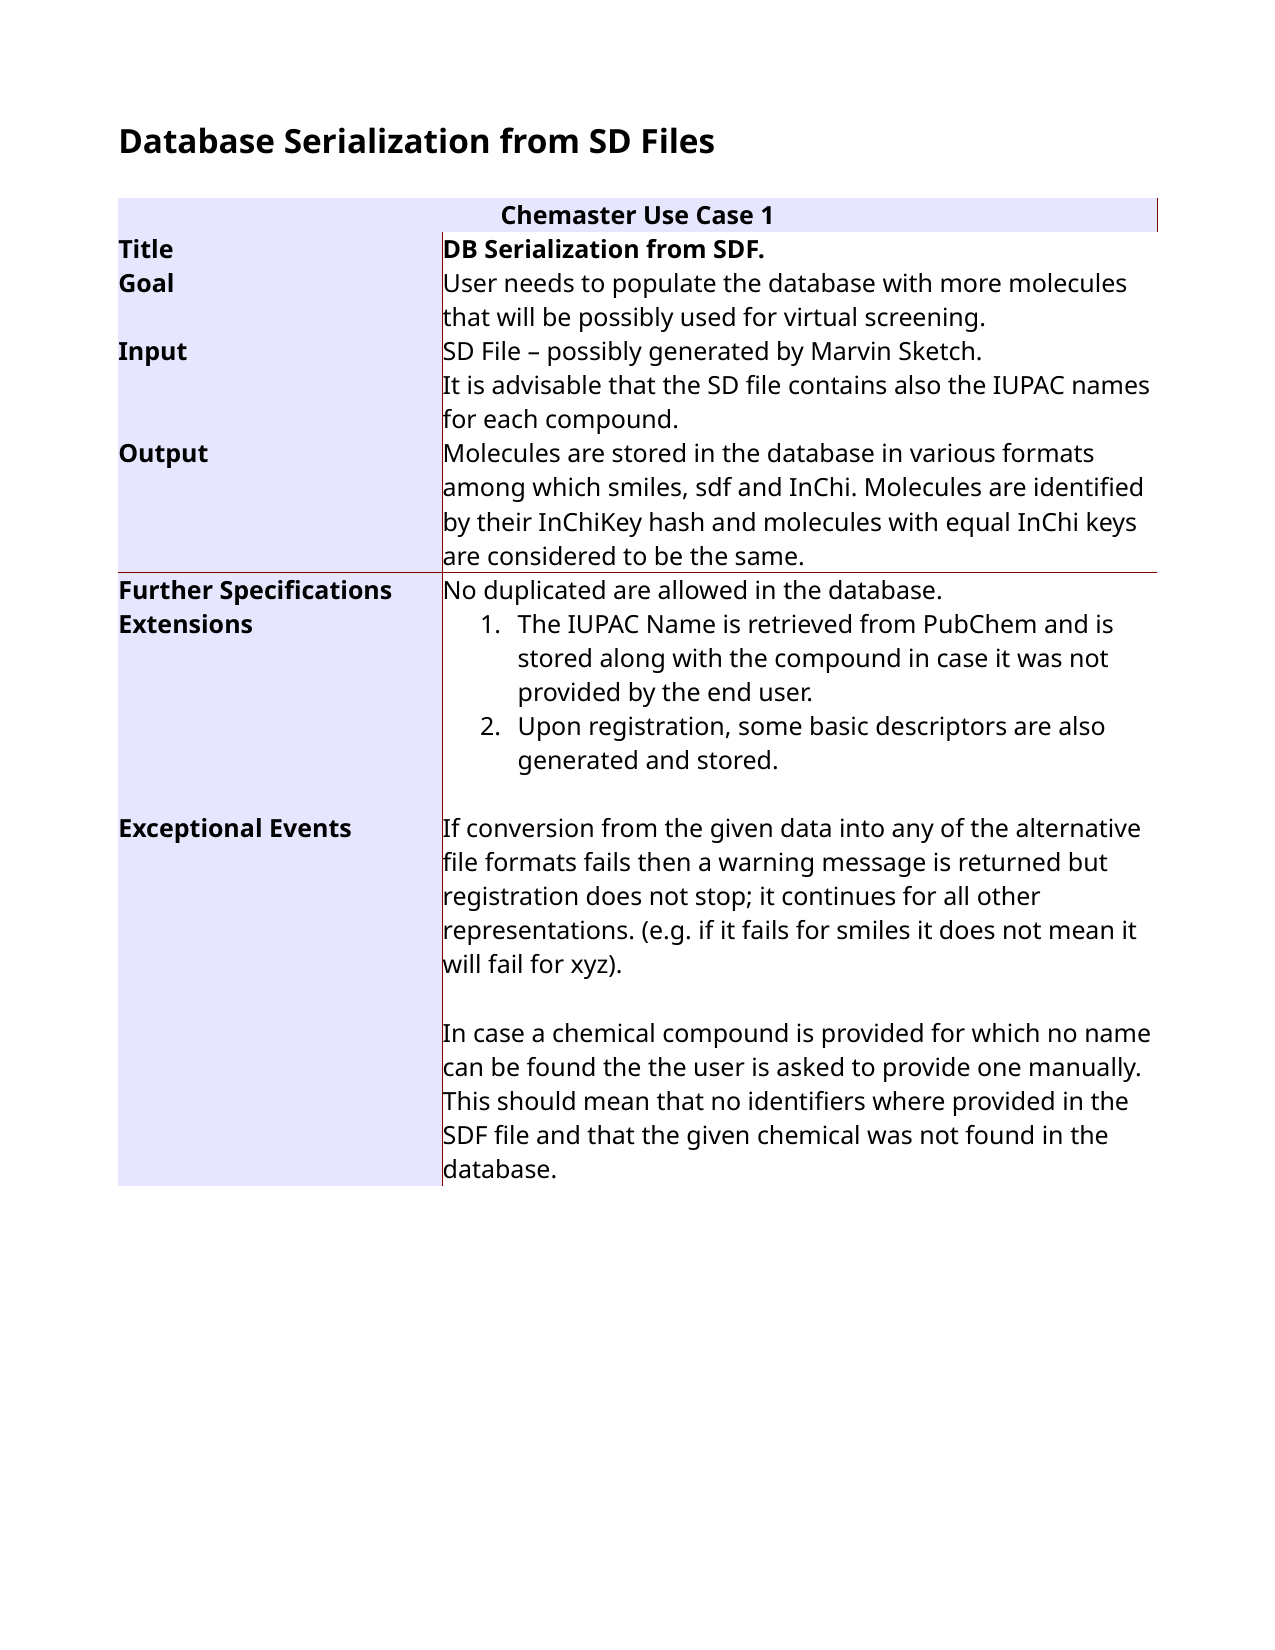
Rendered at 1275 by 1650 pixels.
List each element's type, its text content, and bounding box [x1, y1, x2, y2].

table_cell SD File – possibly generated by Marvin Sketch. It is advisable that the SD file contains also the IUPAC names for each compound. [443, 334, 1157, 436]
table_cell Output [118, 436, 442, 572]
text Database Serialization from SD Files [118, 118, 1157, 163]
table_cell DB Serialization from SDF. [443, 232, 1157, 266]
table_cell Title [118, 232, 442, 266]
table_cell No duplicated are allowed in the database. [443, 573, 1157, 606]
table_cell Extensions [118, 606, 442, 811]
table_cell Further Specifications [118, 573, 442, 606]
table_cell User needs to populate the database with more molecules that will be possibly used for virtual screening. [443, 266, 1157, 334]
table_header Chemaster Use Case 1 [118, 198, 1157, 232]
table_cell Input [118, 334, 442, 436]
table_cell The IUPAC Name is retrieved from PubChem and is stored along with the compound in case it was not provided by the end user. Upon registration, some basic descriptors are also generated and stored. [443, 606, 1157, 811]
table_cell Goal [118, 266, 442, 334]
table_cell Exceptional Events [118, 811, 442, 1186]
table_cell If conversion from the given data into any of the alternative file formats fails then a warning message is returned but registration does not stop; it continues for all other representations. (e.g. if it fails for smiles it does not mean it will fail for xyz). In case a chemical compound is provided for which no name can be found the the user is asked to provide one manually. This should mean that no identifiers where provided in the SDF file and that the given chemical was not found in the database. [443, 811, 1157, 1186]
table_cell Molecules are stored in the database in various formats among which smiles, sdf and InChi. Molecules are identified by their InChiKey hash and molecules with equal InChi keys are considered to be the same. [443, 436, 1157, 572]
